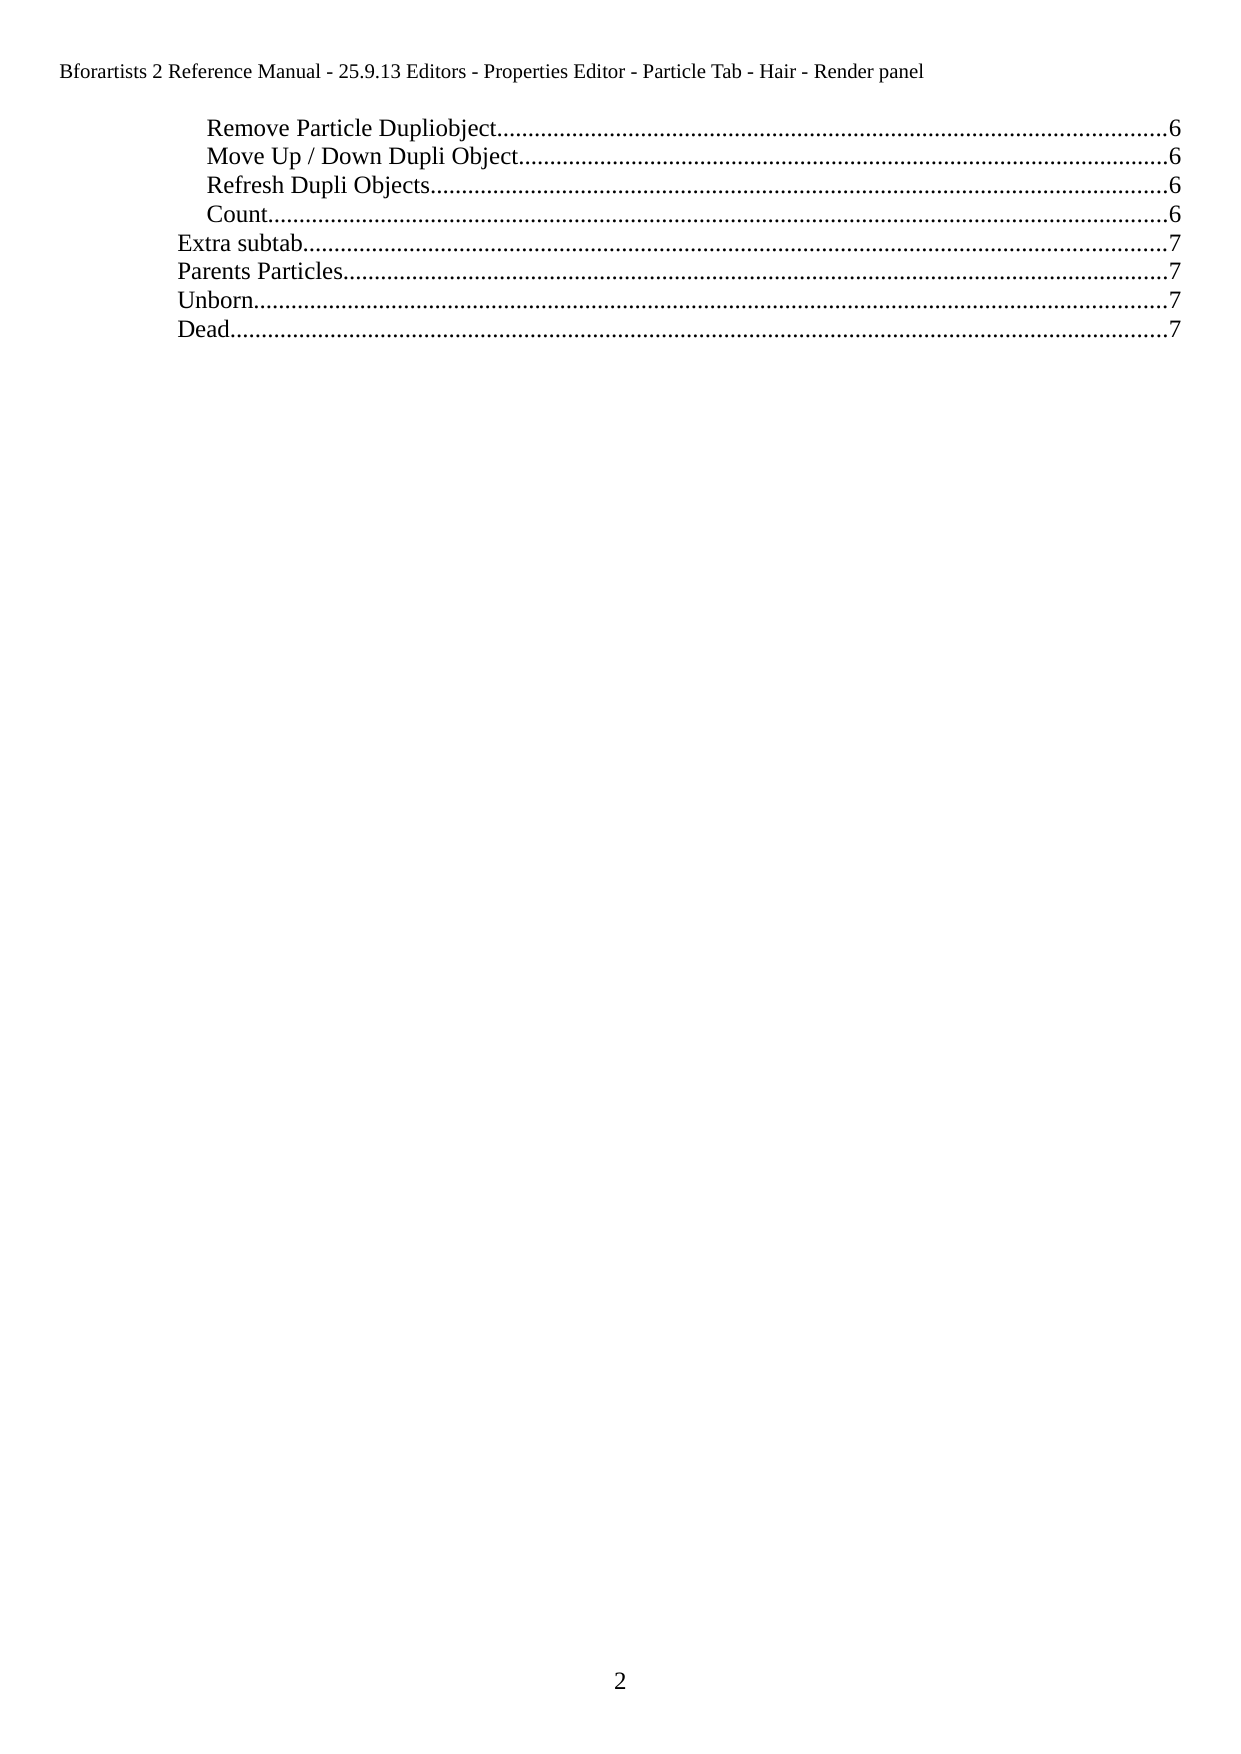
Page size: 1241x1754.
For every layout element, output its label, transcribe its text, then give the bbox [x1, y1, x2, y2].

text Remove Particle Dupliobject 6 [206, 113, 1181, 141]
text Move Up / Down Dupli Object 6 [206, 141, 1181, 170]
text Unborn 7 [177, 285, 1181, 314]
text Count 6 [206, 199, 1181, 228]
text Dead 7 [177, 314, 1181, 343]
text Extra subtab 7 [177, 228, 1181, 256]
text Parents Particles 7 [177, 256, 1181, 285]
text Refresh Dupli Objects 6 [206, 170, 1181, 199]
